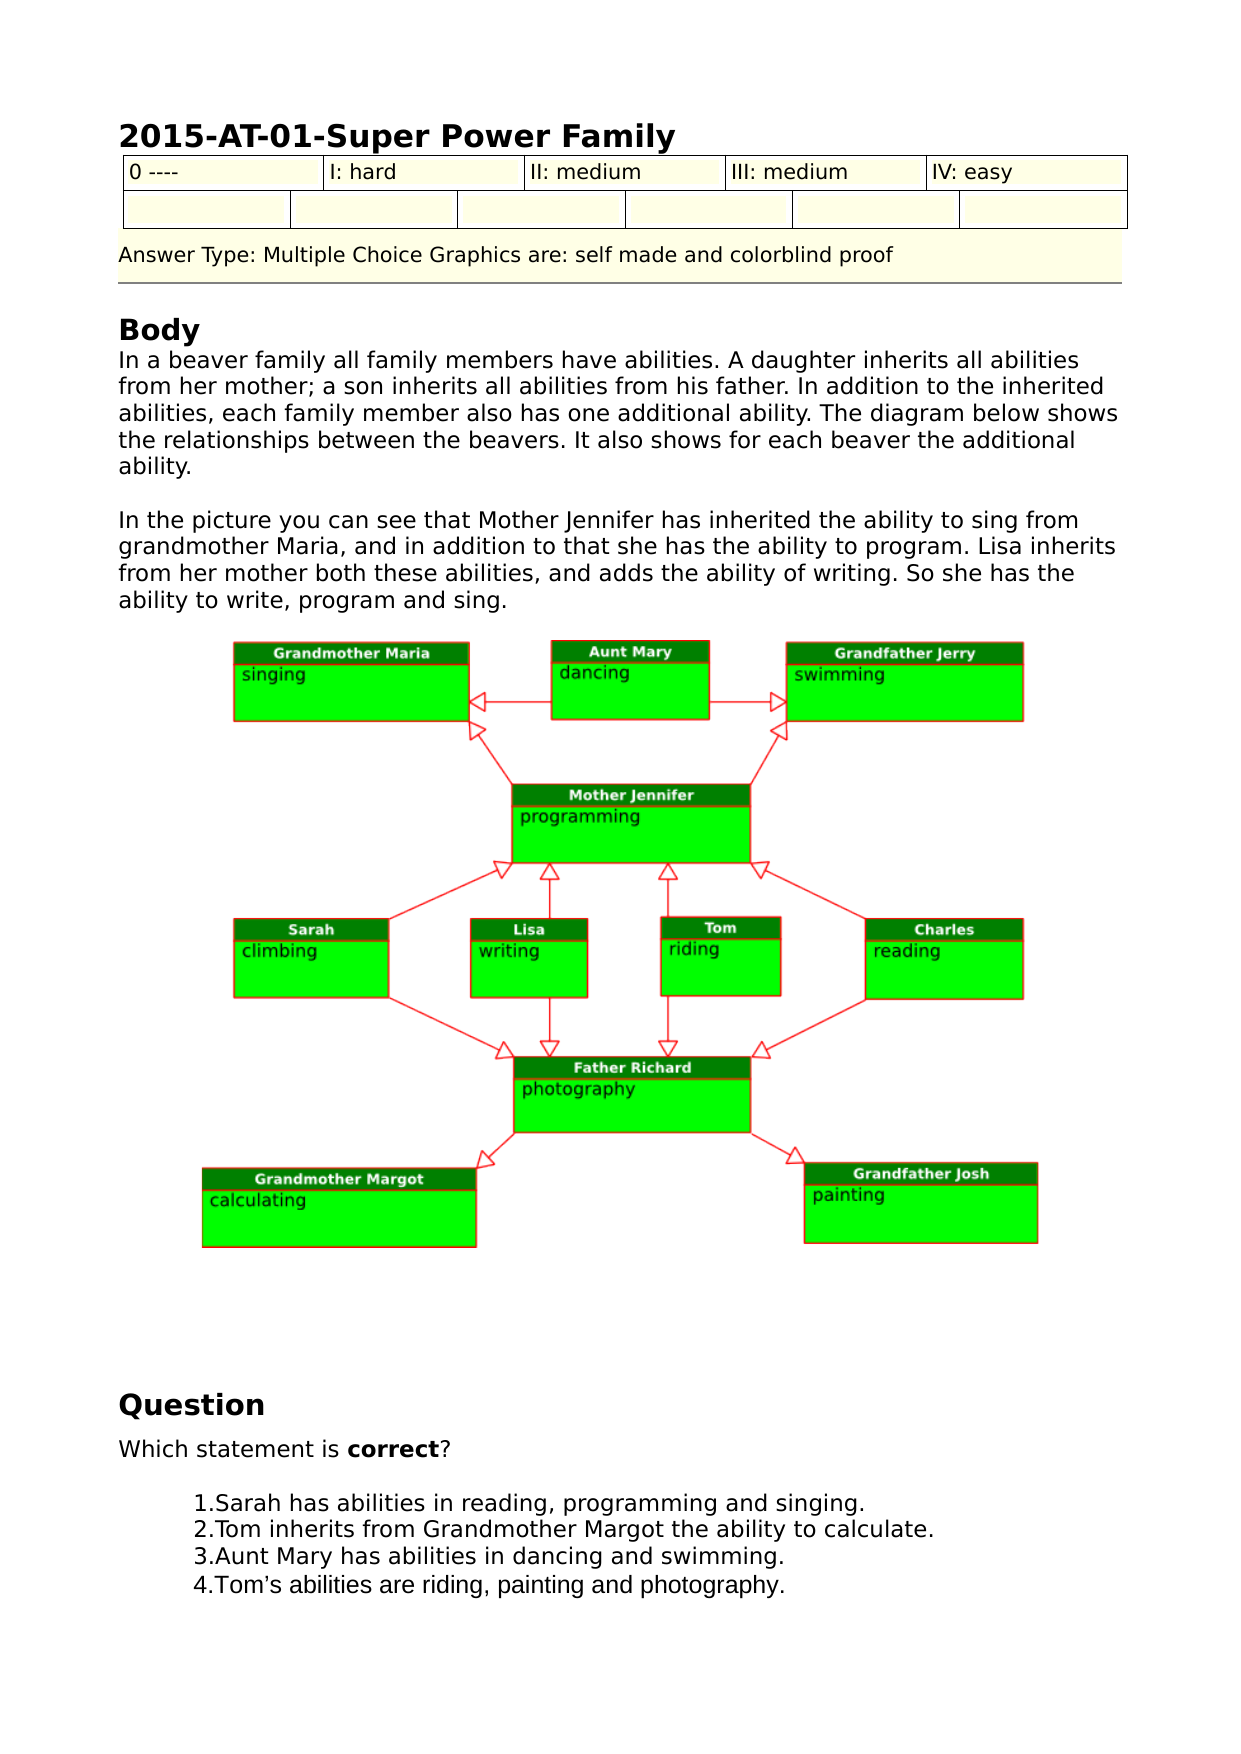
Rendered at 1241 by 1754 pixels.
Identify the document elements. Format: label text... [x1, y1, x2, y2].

table_header [291, 191, 457, 228]
text 2015-AT-01-Super Power Family [118, 118, 1122, 154]
table_header [124, 191, 290, 228]
text Which statement is correct? [118, 1436, 1122, 1463]
table_header [960, 191, 1127, 228]
list Tom inherits from Grandmother Margot the ability to calculate. [193, 1516, 1122, 1543]
text Answer Type: Multiple Choice Graphics are: self made and colorblind proof [118, 243, 1122, 267]
text In a beaver family all family members have abilities. A daughter inherits all abilities from her mother; a son inherits all abilities from his father. In addition to the inherited abilities, each family member also has one additional ability. The diagram below shows the relationships between the beavers. It also shows for each beaver the additional ability. [118, 347, 1122, 480]
list Aunt Mary has abilities in dancing and swimming. [193, 1543, 1122, 1570]
list Tom’s abilities are riding, painting and photography. [193, 1570, 1122, 1598]
table_header III: medium [726, 156, 926, 190]
subtitle Question [118, 1388, 1122, 1422]
table_header 0 ---- [124, 156, 323, 190]
table_header I: hard [324, 156, 524, 190]
list Sarah has abilities in reading, programming and singing. [193, 1490, 1122, 1516]
subtitle Body [118, 313, 1122, 347]
table_header II: medium [525, 156, 725, 190]
table_header IV: easy [927, 156, 1127, 190]
picture [201, 640, 1039, 1248]
table_header [626, 191, 792, 228]
text In the picture you can see that Mother Jennifer has inherited the ability to sing from grandmother Maria, and in addition to that she has the ability to program. Lisa inherits from her mother both these abilities, and adds the ability of writing. So she has the ability to write, program and sing. [118, 507, 1122, 613]
table_header [458, 191, 625, 228]
table_header [793, 191, 959, 228]
